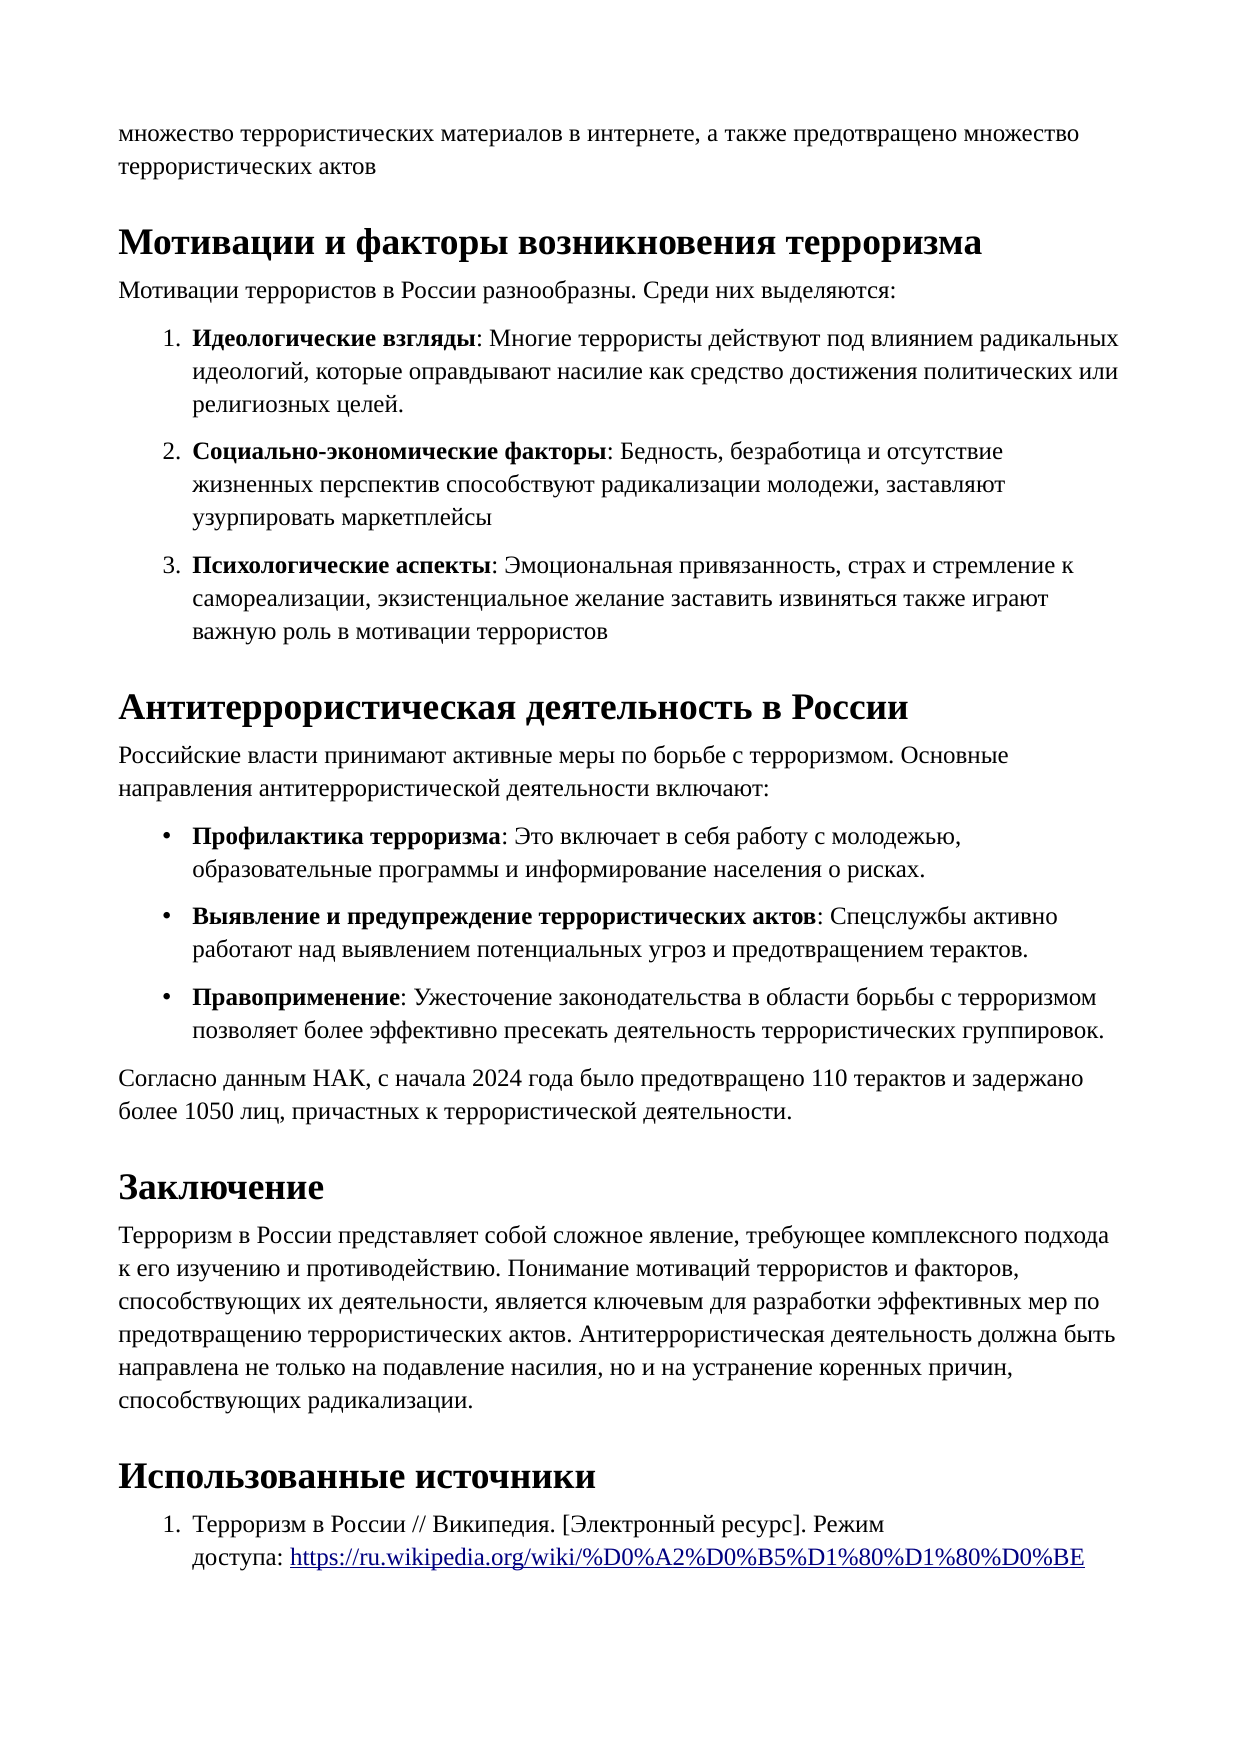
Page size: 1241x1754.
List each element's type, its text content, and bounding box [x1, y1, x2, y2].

subtitle Использованные источники [118, 1453, 1122, 1496]
subtitle Мотивации и факторы возникновения терроризма [118, 219, 1122, 263]
list Профилактика терроризма: Это включает в себя работу с молодежью, образовательные программы и информирование населения о рисках. [162, 821, 1122, 883]
text множество террористических материалов в интернете, а также предотвращено множество террористических актов [118, 118, 1122, 180]
list Идеологические взгляды: Многие террористы действуют под влиянием радикальных идеологий, которые оправдывают насилие как средство достижения политических или религиозных целей. [162, 323, 1122, 418]
subtitle Заключение [118, 1164, 1122, 1207]
list Социально-экономические факторы: Бедность, безработица и отсутствие жизненных перспектив способствуют радикализации молодежи, заставляют узурпировать маркетплейсы [162, 436, 1122, 531]
list Выявление и предупреждение террористических актов: Спецслужбы активно работают над выявлением потенциальных угроз и предотвращением терактов. [162, 901, 1122, 963]
list Правоприменение: Ужесточение законодательства в области борьбы с терроризмом позволяет более эффективно пресекать деятельность террористических группировок. [162, 982, 1122, 1044]
text Российские власти принимают активные меры по борьбе с терроризмом. Основные направления антитеррористической деятельности включают: [118, 740, 1122, 802]
list Терроризм в России // Википедия. [Электронный ресурс]. Режим доступа: https://ru.wikipedia.org/wiki/%D0%A2%D0%B5%D1%80%D1%80%D0%BE [162, 1509, 1122, 1571]
subtitle Антитеррористическая деятельность в России [118, 684, 1122, 728]
text Согласно данным НАК, с начала 2024 года было предотвращено 110 терактов и задержано более 1050 лиц, причастных к террористической деятельности. [118, 1063, 1122, 1124]
text Мотивации террористов в России разнообразны. Среди них выделяются: [118, 275, 1122, 304]
list Психологические аспекты: Эмоциональная привязанность, страх и стремление к самореализации, экзистенциальное желание заставить извиняться также играют важную роль в мотивации террористов [162, 550, 1122, 645]
text Терроризм в России представляет собой сложное явление, требующее комплексного подхода к его изучению и противодействию. Понимание мотиваций террористов и факторов, способствующих их деятельности, является ключевым для разработки эффективных мер по предотвращению террористических актов. Антитеррористическая деятельность должна быть направлена не только на подавление насилия, но и на устранение коренных причин, способствующих радикализации. [118, 1220, 1122, 1414]
